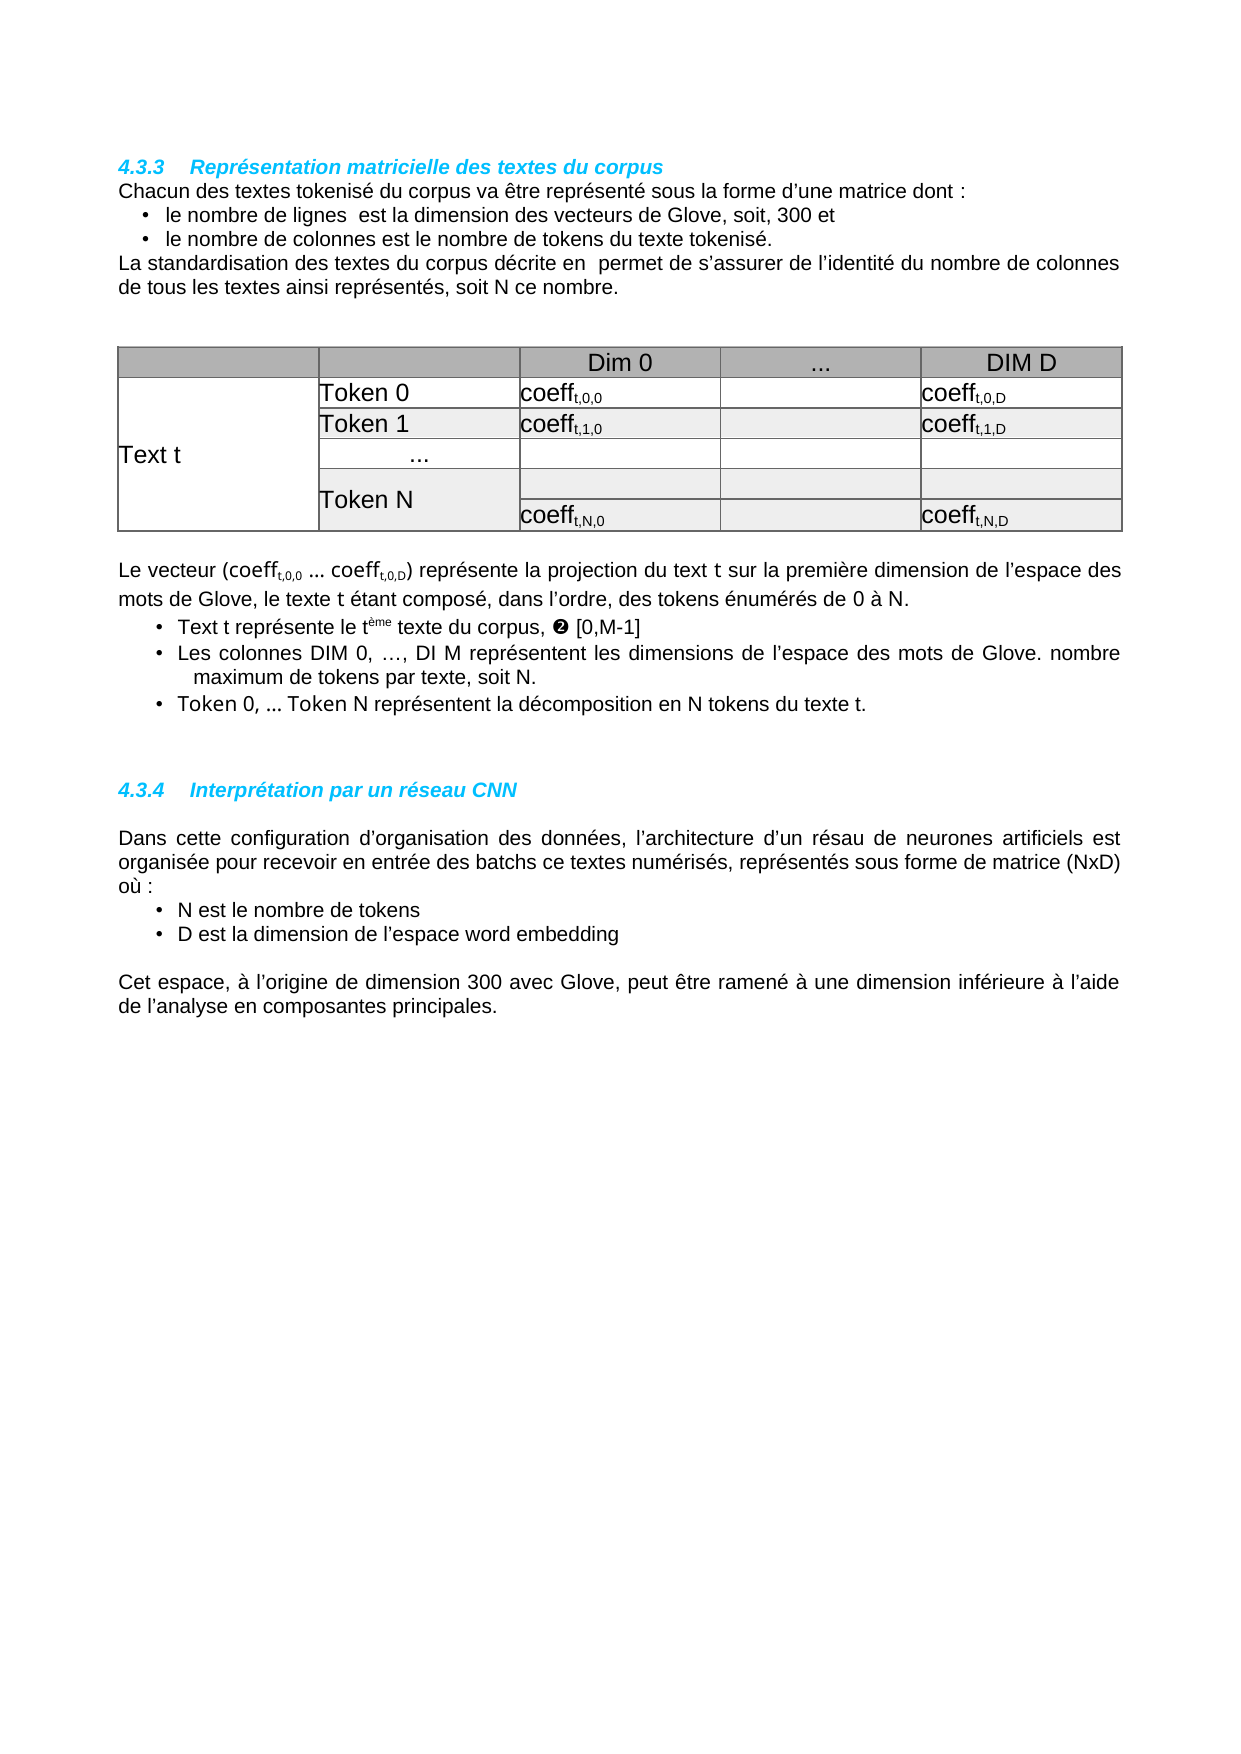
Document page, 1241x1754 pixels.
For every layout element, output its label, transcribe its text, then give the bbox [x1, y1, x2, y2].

list Text t représente le tème texte du corpus,  [0,M-1] [156, 612, 1122, 641]
list Les colonnes DIM 0, …, DI M représentent les dimensions de l’espace des mots de Glove. nombre maximum de tokens par texte, soit N. [156, 641, 1122, 689]
table_cell coefft,0,D [922, 378, 1121, 407]
table_cell Token 0 [320, 378, 519, 407]
table_cell [922, 439, 1121, 468]
table_cell coefft,1,D [922, 409, 1121, 437]
list Token 0, … Token N représentent la décomposition en N tokens du texte t. [156, 689, 1122, 717]
table_cell [721, 409, 920, 437]
table_header Dim 0 [521, 348, 720, 377]
table_header DIM D [922, 348, 1121, 377]
table_header [320, 348, 519, 377]
list N est le nombre de tokens [156, 897, 1122, 922]
table_cell [521, 439, 720, 468]
table_cell coefft,N,D [922, 500, 1121, 530]
text La standardisation des textes du corpus décrite en permet de s’assurer de l’identité du nombre de colonnes de tous les textes ainsi représentés, soit N ce nombre. [118, 251, 1122, 298]
subtitle Interprétation par un réseau CNN [118, 778, 1122, 802]
table_cell coefft,N,0 [521, 500, 720, 530]
table_cell [721, 439, 920, 468]
table_cell coefft,1,0 [521, 409, 720, 437]
table_cell [521, 469, 720, 498]
text Chacun des textes tokenisé du corpus va être représenté sous la forme d’une matrice dont : [118, 178, 1122, 202]
text Cet espace, à l’origine de dimension 300 avec Glove, peut être ramené à une dimension inférieure à l’aide de l’analyse en composantes principales. [118, 969, 1122, 1017]
table_header ... [721, 348, 920, 377]
table_header [119, 348, 318, 377]
table_cell [721, 378, 920, 407]
table_cell ... [320, 439, 519, 468]
table_cell [721, 469, 920, 498]
list le nombre de colonnes est le nombre de tokens du texte tokenisé. [142, 227, 1122, 251]
table_cell Token N [320, 469, 519, 530]
list le nombre de lignes est la dimension des vecteurs de Glove, soit, 300 et [142, 202, 1122, 227]
table_cell coefft,0,0 [521, 378, 720, 407]
text Dans cette configuration d’organisation des données, l’architecture d’un résau de neurones artificiels est organisée pour recevoir en entrée des batchs ce textes numérisés, représentés sous forme de matrice (NxD) où : [118, 826, 1122, 897]
text Le vecteur (coefft,0,0 … coefft,0,D) représente la projection du text t sur la première dimension de l’espace des mots de Glove, le texte t étant composé, dans l’ordre, des tokens énumérés de 0 à N. [118, 556, 1122, 612]
table_cell Text t [119, 378, 318, 530]
table_cell [922, 469, 1121, 498]
subtitle Représentation matricielle des textes du corpus [118, 154, 1122, 178]
table_cell [721, 500, 920, 530]
table_cell Token 1 [320, 409, 519, 437]
list D est la dimension de l’espace word embedding [156, 922, 1122, 946]
